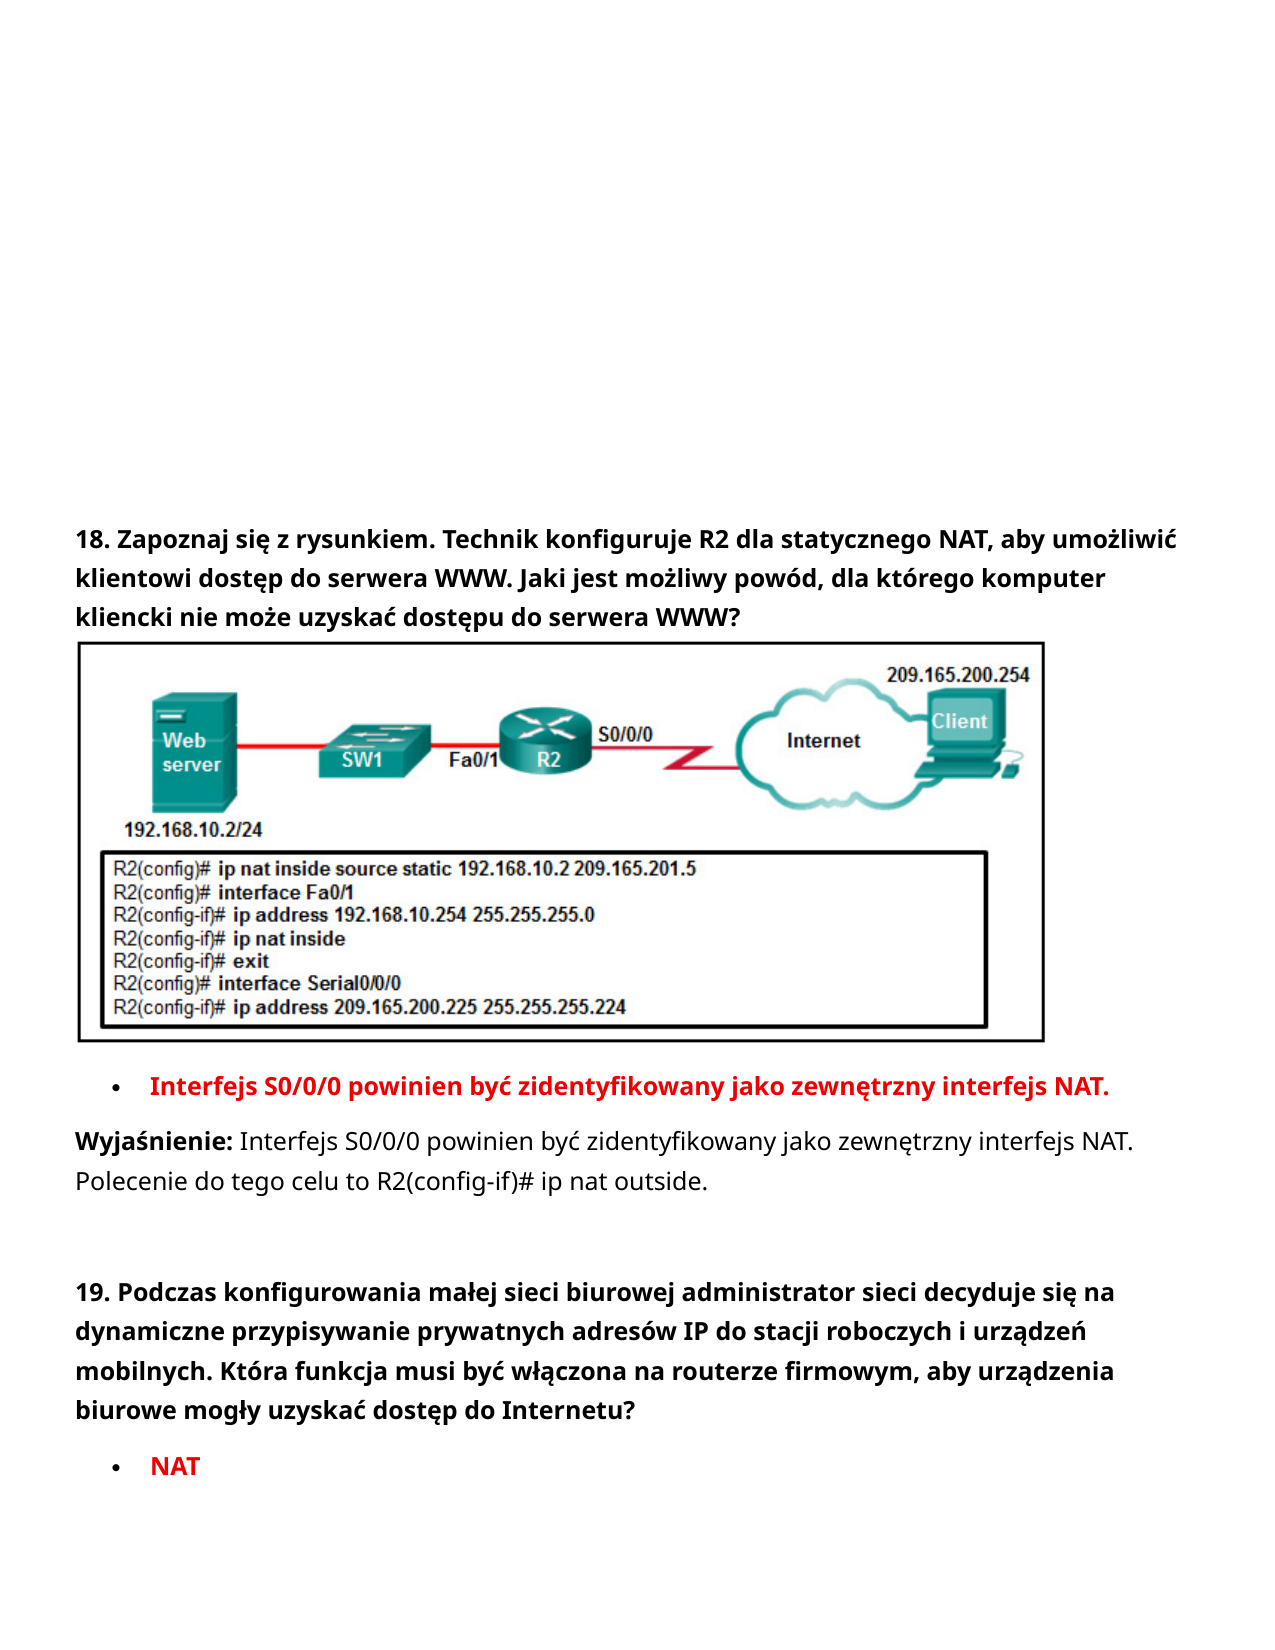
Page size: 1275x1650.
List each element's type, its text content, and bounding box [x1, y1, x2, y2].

list NAT [112, 1448, 1200, 1482]
text Wyjaśnienie: Interfejs S0/0/0 powinien być zidentyfikowany jako zewnętrzny interfejs NAT. Polecenie do tego celu to R2(config-if)# ip nat outside. [75, 1124, 1200, 1197]
list Interfejs S0/0/0 powinien być zidentyfikowany jako zewnętrzny interfejs NAT. [112, 1068, 1200, 1102]
text 18. Zapoznaj się z rysunkiem. Technik konfiguruje R2 dla statycznego NAT, aby umożliwić klientowi dostęp do serwera WWW. Jaki jest możliwy powód, dla którego komputer kliencki nie może uzyskać dostępu do serwera WWW? [75, 522, 1200, 1046]
text 19. Podczas konfigurowania małej sieci biurowej administrator sieci decyduje się na dynamiczne przypisywanie prywatnych adresów IP do stacji roboczych i urządzeń mobilnych. Która funkcja musi być włączona na routerze firmowym, aby urządzenia biurowe mogły uzyskać dostęp do Internetu? [75, 1275, 1200, 1426]
